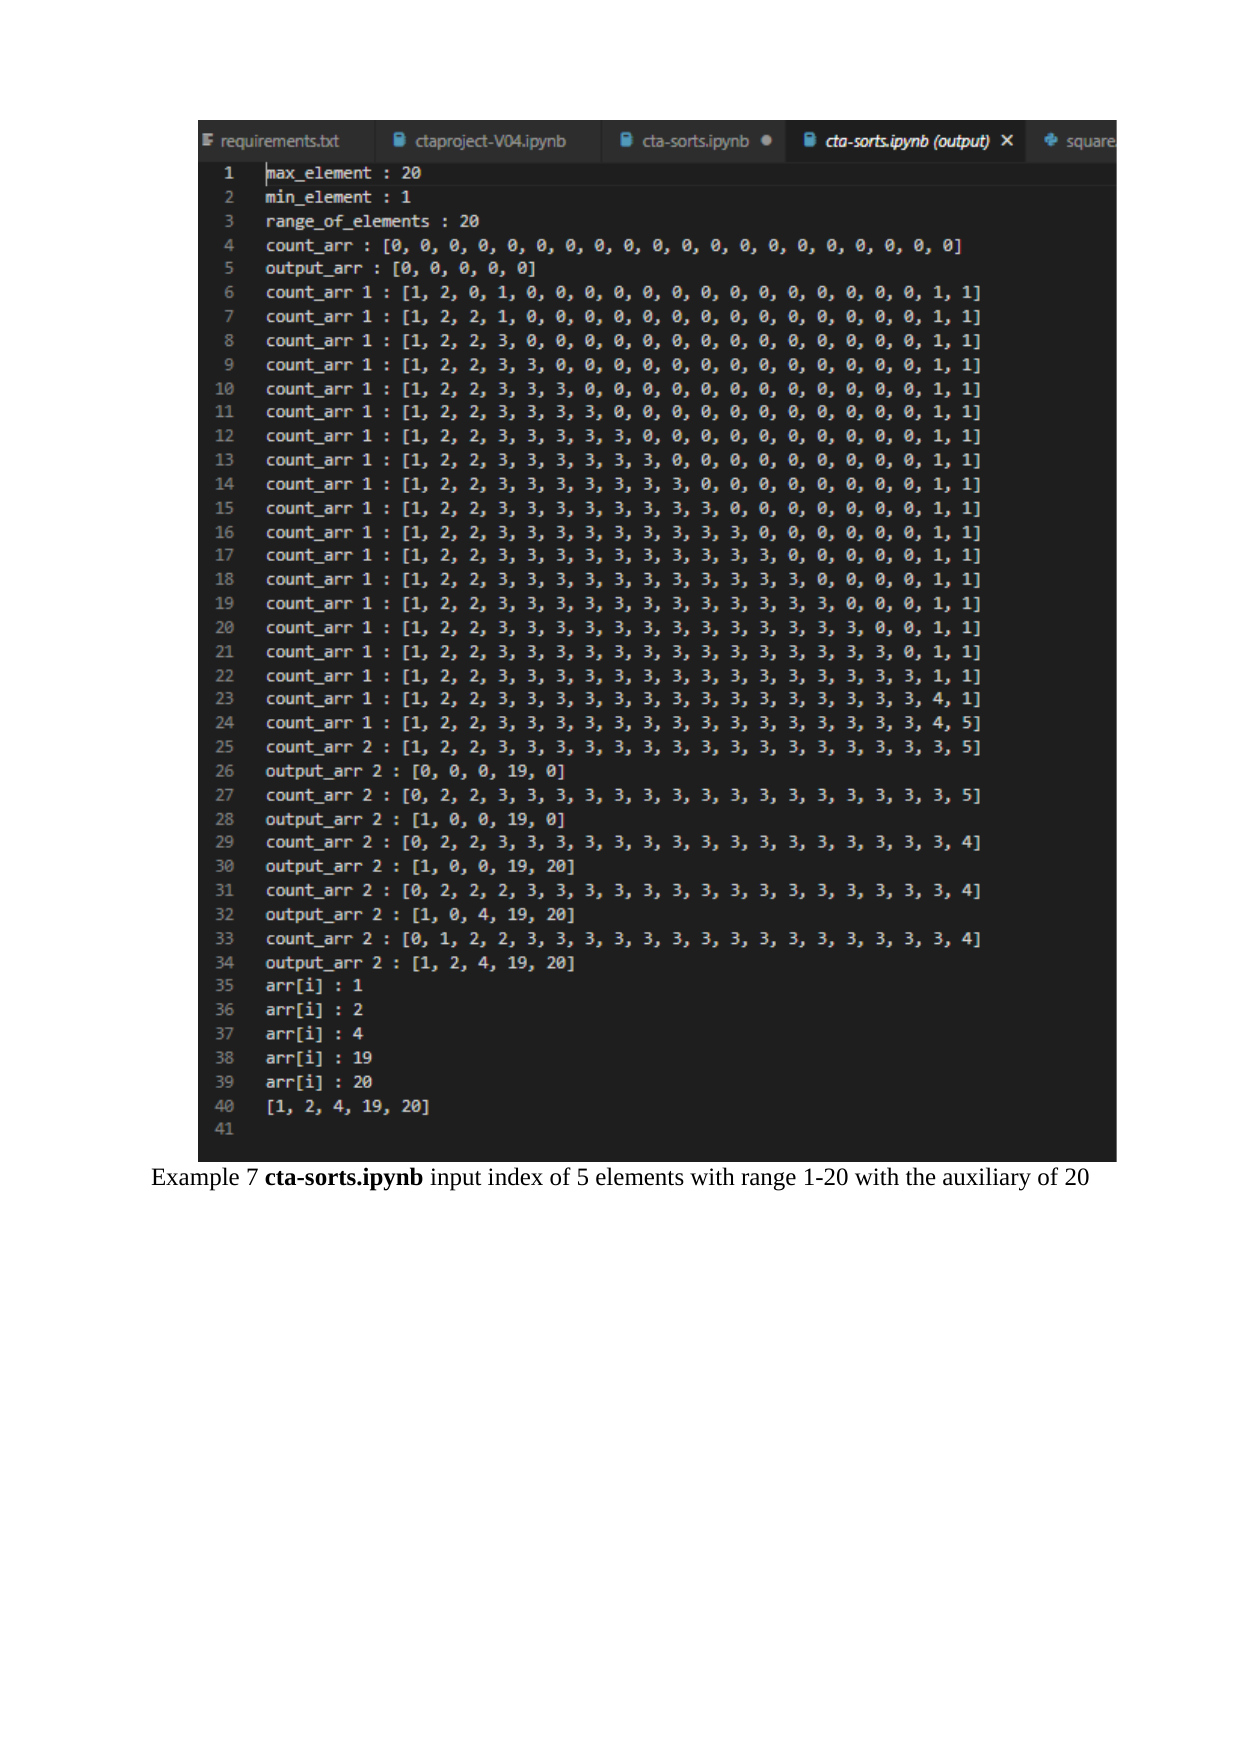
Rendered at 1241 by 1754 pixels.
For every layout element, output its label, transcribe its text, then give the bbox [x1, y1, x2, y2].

picture [198, 120, 1117, 1162]
text Example 7 cta-sorts.ipynb input index of 5 elements with range 1-20 with the auxiliary of 20 [118, 118, 1122, 1190]
